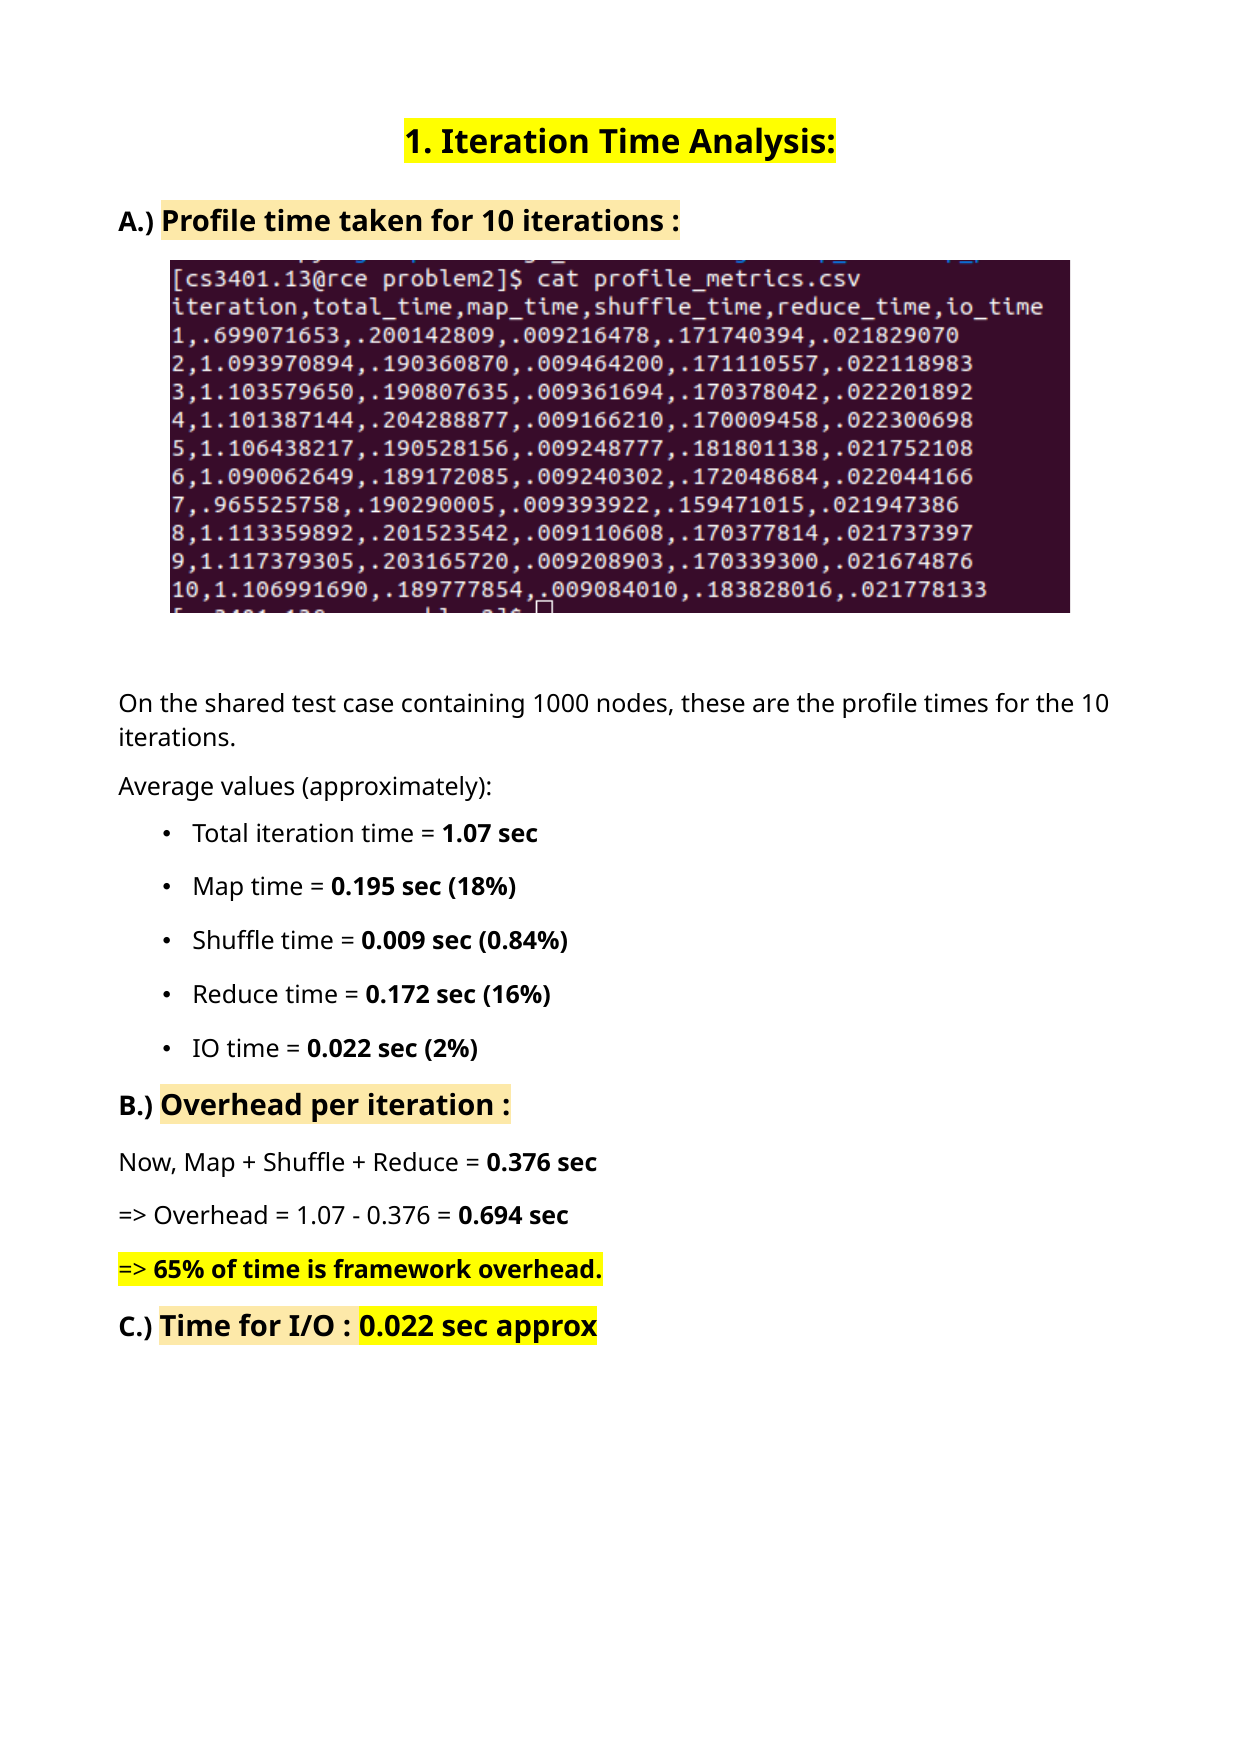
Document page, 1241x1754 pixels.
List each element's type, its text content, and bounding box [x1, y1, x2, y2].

text => 65% of time is framework overhead. [118, 1252, 1122, 1286]
text 1. Iteration Time Analysis: [118, 118, 1122, 163]
subtitle Average values (approximately): [118, 769, 1122, 803]
list IO time = 0.022 sec (2%) [162, 1030, 1122, 1064]
text Now, Map + Shuffle + Reduce = 0.376 sec [118, 1144, 1122, 1178]
text A.) Profile time taken for 10 iterations : [118, 200, 1122, 240]
text On the shared test case containing 1000 nodes, these are the profile times for the 10 iterations. [118, 686, 1122, 754]
picture [170, 260, 1071, 613]
text => Overhead = 1.07 - 0.376 = 0.694 sec [118, 1198, 1122, 1232]
list Shuffle time = 0.009 sec (0.84%) [162, 923, 1122, 957]
text C.) Time for I/O : 0.022 sec approx [118, 1306, 1122, 1345]
list Reduce time = 0.172 sec (16%) [162, 977, 1122, 1011]
list Map time = 0.195 sec (18%) [162, 869, 1122, 903]
list Total iteration time = 1.07 sec [162, 815, 1122, 849]
text B.) Overhead per iteration : [118, 1084, 1122, 1124]
